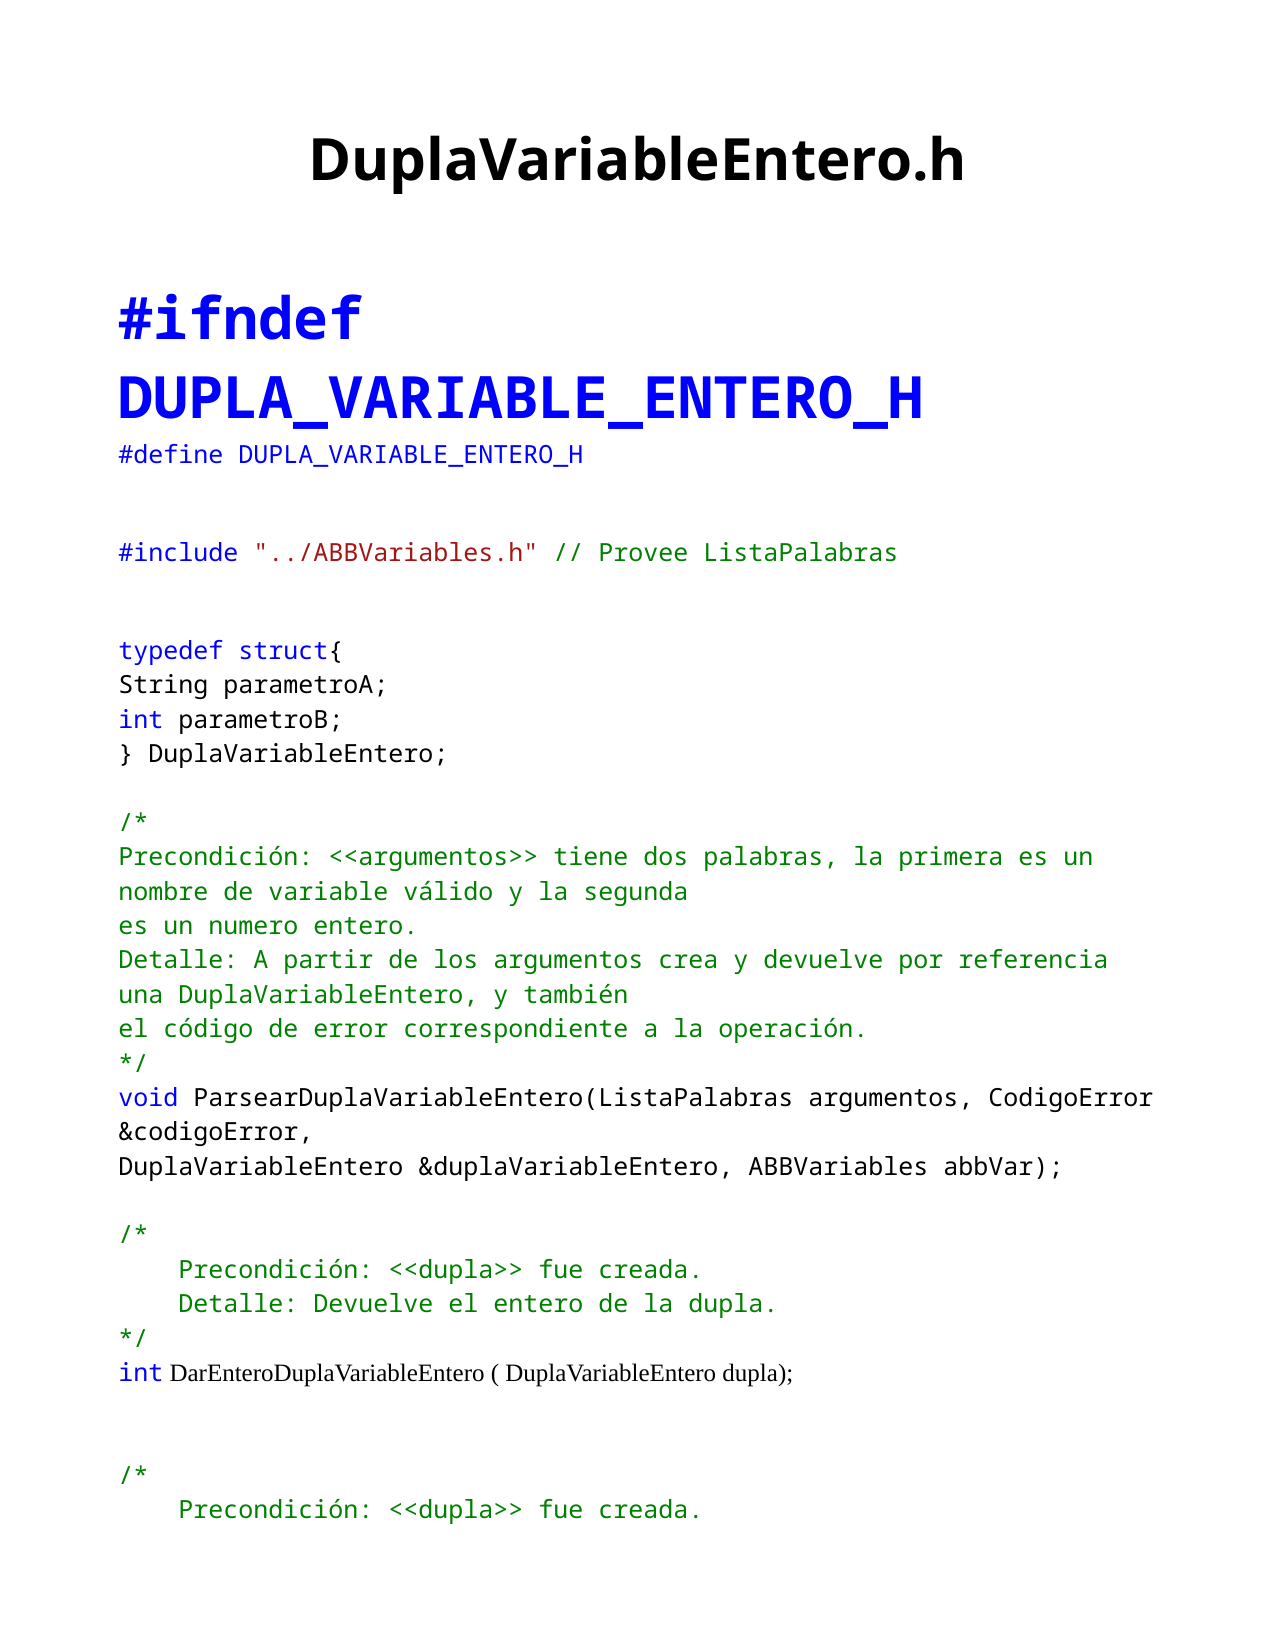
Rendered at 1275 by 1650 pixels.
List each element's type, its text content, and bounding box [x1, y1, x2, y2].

text String parametroA; [118, 667, 1157, 701]
text el código de error correspondiente a la operación. [118, 1011, 1157, 1045]
text DuplaVariableEntero.h [118, 118, 1157, 198]
text /* [118, 1457, 1157, 1492]
text es un numero entero. [118, 907, 1157, 942]
text /* [118, 804, 1157, 839]
text Detalle: A partir de los argumentos crea y devuelve por referencia una DuplaVariableEntero, y también [118, 942, 1157, 1011]
text */ [118, 1045, 1157, 1079]
text } DuplaVariableEntero; [118, 736, 1157, 770]
text int parametroB; [118, 701, 1157, 736]
text #define DUPLA_VARIABLE_ENTERO_H [118, 436, 1157, 470]
text /* [118, 1217, 1157, 1251]
text int DarEnteroDuplaVariableEntero ( DuplaVariableEntero dupla); [118, 1354, 1157, 1389]
text typedef struct{ [118, 632, 1157, 667]
text #ifndef DUPLA_VARIABLE_ENTERO_H [118, 277, 1157, 436]
text */ [118, 1320, 1157, 1354]
text void ParsearDuplaVariableEntero(ListaPalabras argumentos, CodigoError &codigoError, [118, 1079, 1157, 1148]
text Precondición: <<dupla>> fue creada. [118, 1251, 1157, 1286]
text Precondición: <<dupla>> fue creada. [118, 1492, 1157, 1526]
text DuplaVariableEntero &duplaVariableEntero, ABBVariables abbVar); [118, 1148, 1157, 1182]
text Precondición: <<argumentos>> tiene dos palabras, la primera es un nombre de variable válido y la segunda [118, 839, 1157, 907]
text #include "../ABBVariables.h" // Provee ListaPalabras [118, 534, 1157, 569]
text Detalle: Devuelve el entero de la dupla. [118, 1286, 1157, 1320]
